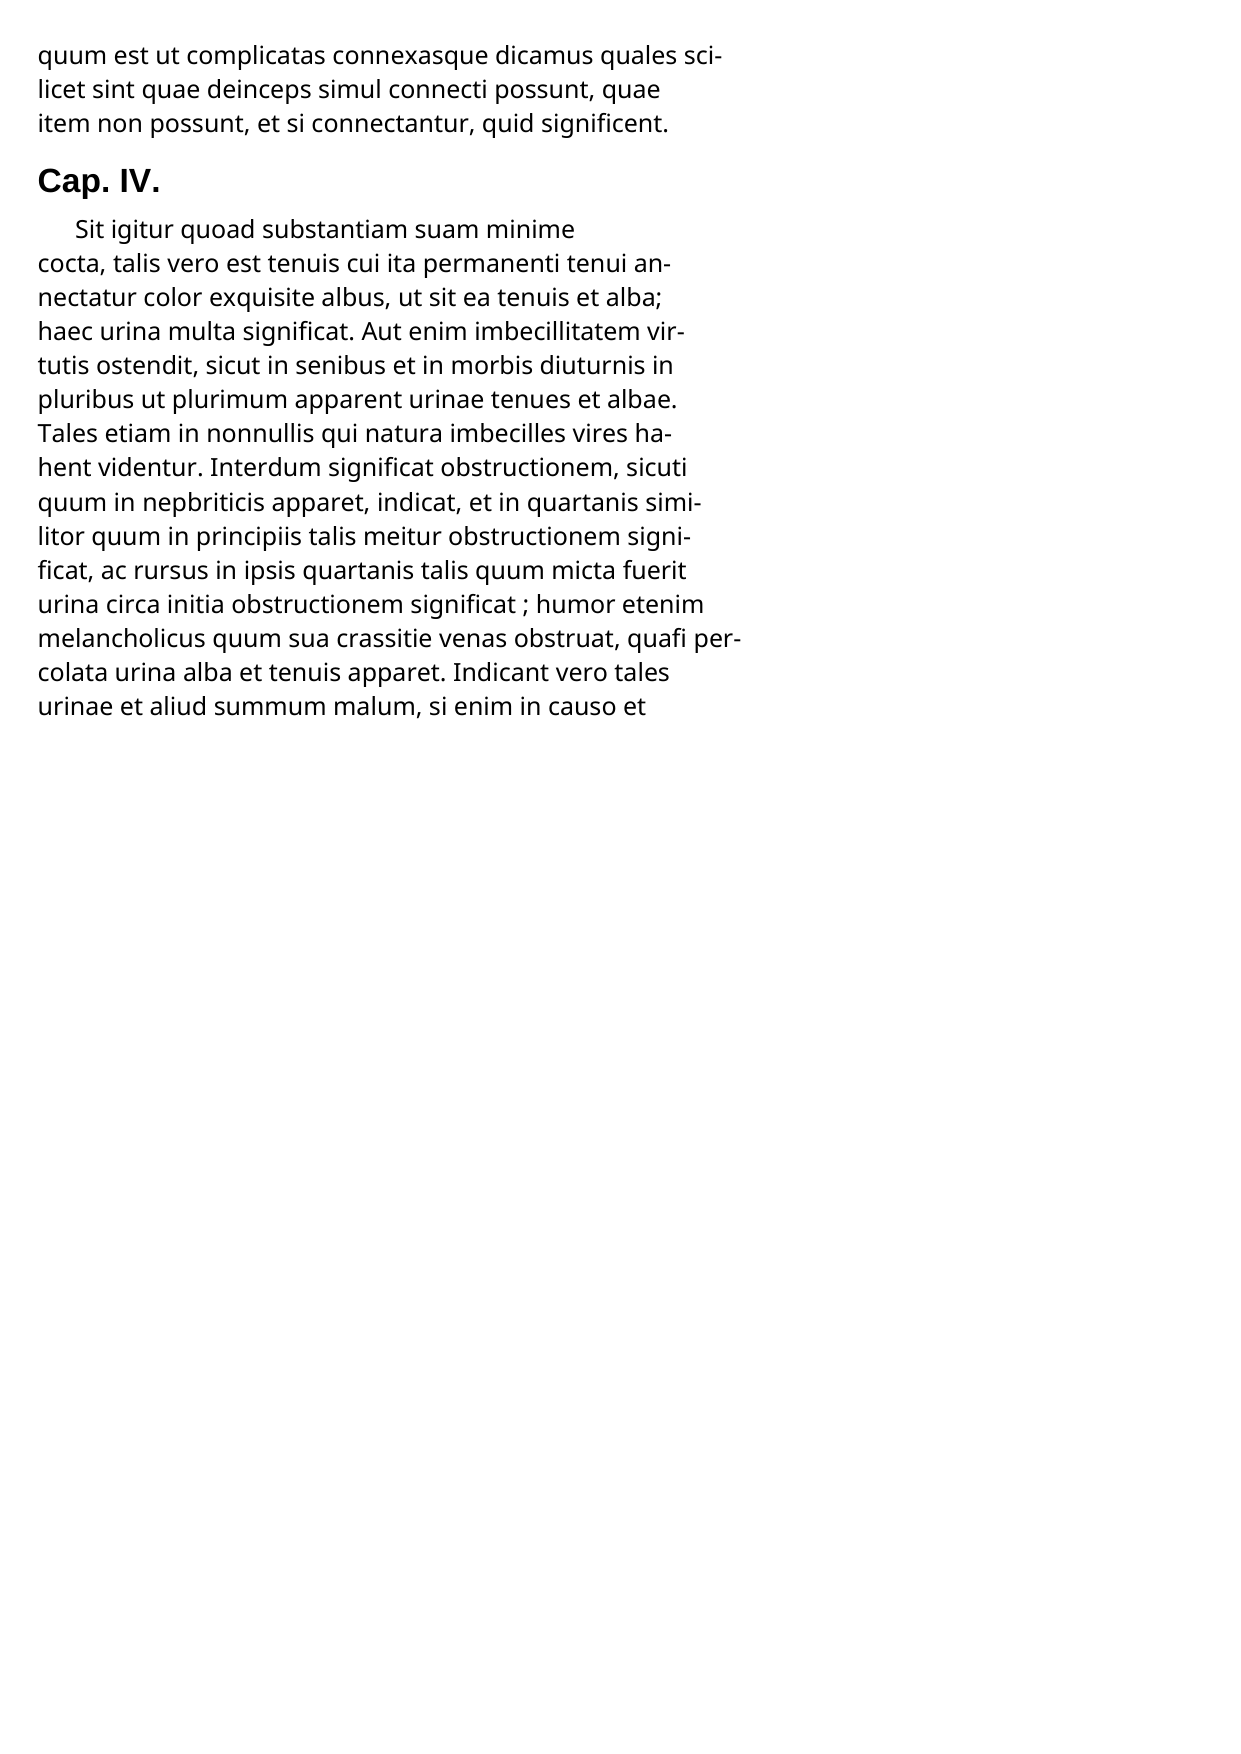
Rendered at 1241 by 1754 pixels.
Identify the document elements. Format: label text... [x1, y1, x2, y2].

text Sit igitur quoad substantiam suam minime cocta, talis vero est tenuis cui ita permanenti tenui an- nectatur color exquisite albus, ut sit ea tenuis et alba; haec urina multa significat. Aut enim imbecillitatem vir- tutis ostendit, sicut in senibus et in morbis diuturnis in pluribus ut plurimum apparent urinae tenues et albae. Tales etiam in nonnullis qui natura imbecilles vires ha- hent videntur. Interdum significat obstructionem, sicuti quum in nepbriticis apparet, indicat, et in quartanis simi- litor quum in principiis talis meitur obstructionem signi- ficat, ac rursus in ipsis quartanis talis quum micta fuerit urina circa initia obstructionem significat ; humor etenim melancholicus quum sua crassitie venas obstruat, quafi per- colata urina alba et tenuis apparet. Indicant vero tales urinae et aliud summum malum, si enim in causo et [37, 212, 1203, 723]
subtitle Cap. IV. [37, 161, 1203, 199]
text quum est ut complicatas connexasque dicamus quales sci- licet sint quae deinceps simul connecti possunt, quae item non possunt, et si connectantur, quid significent. [37, 37, 1203, 140]
